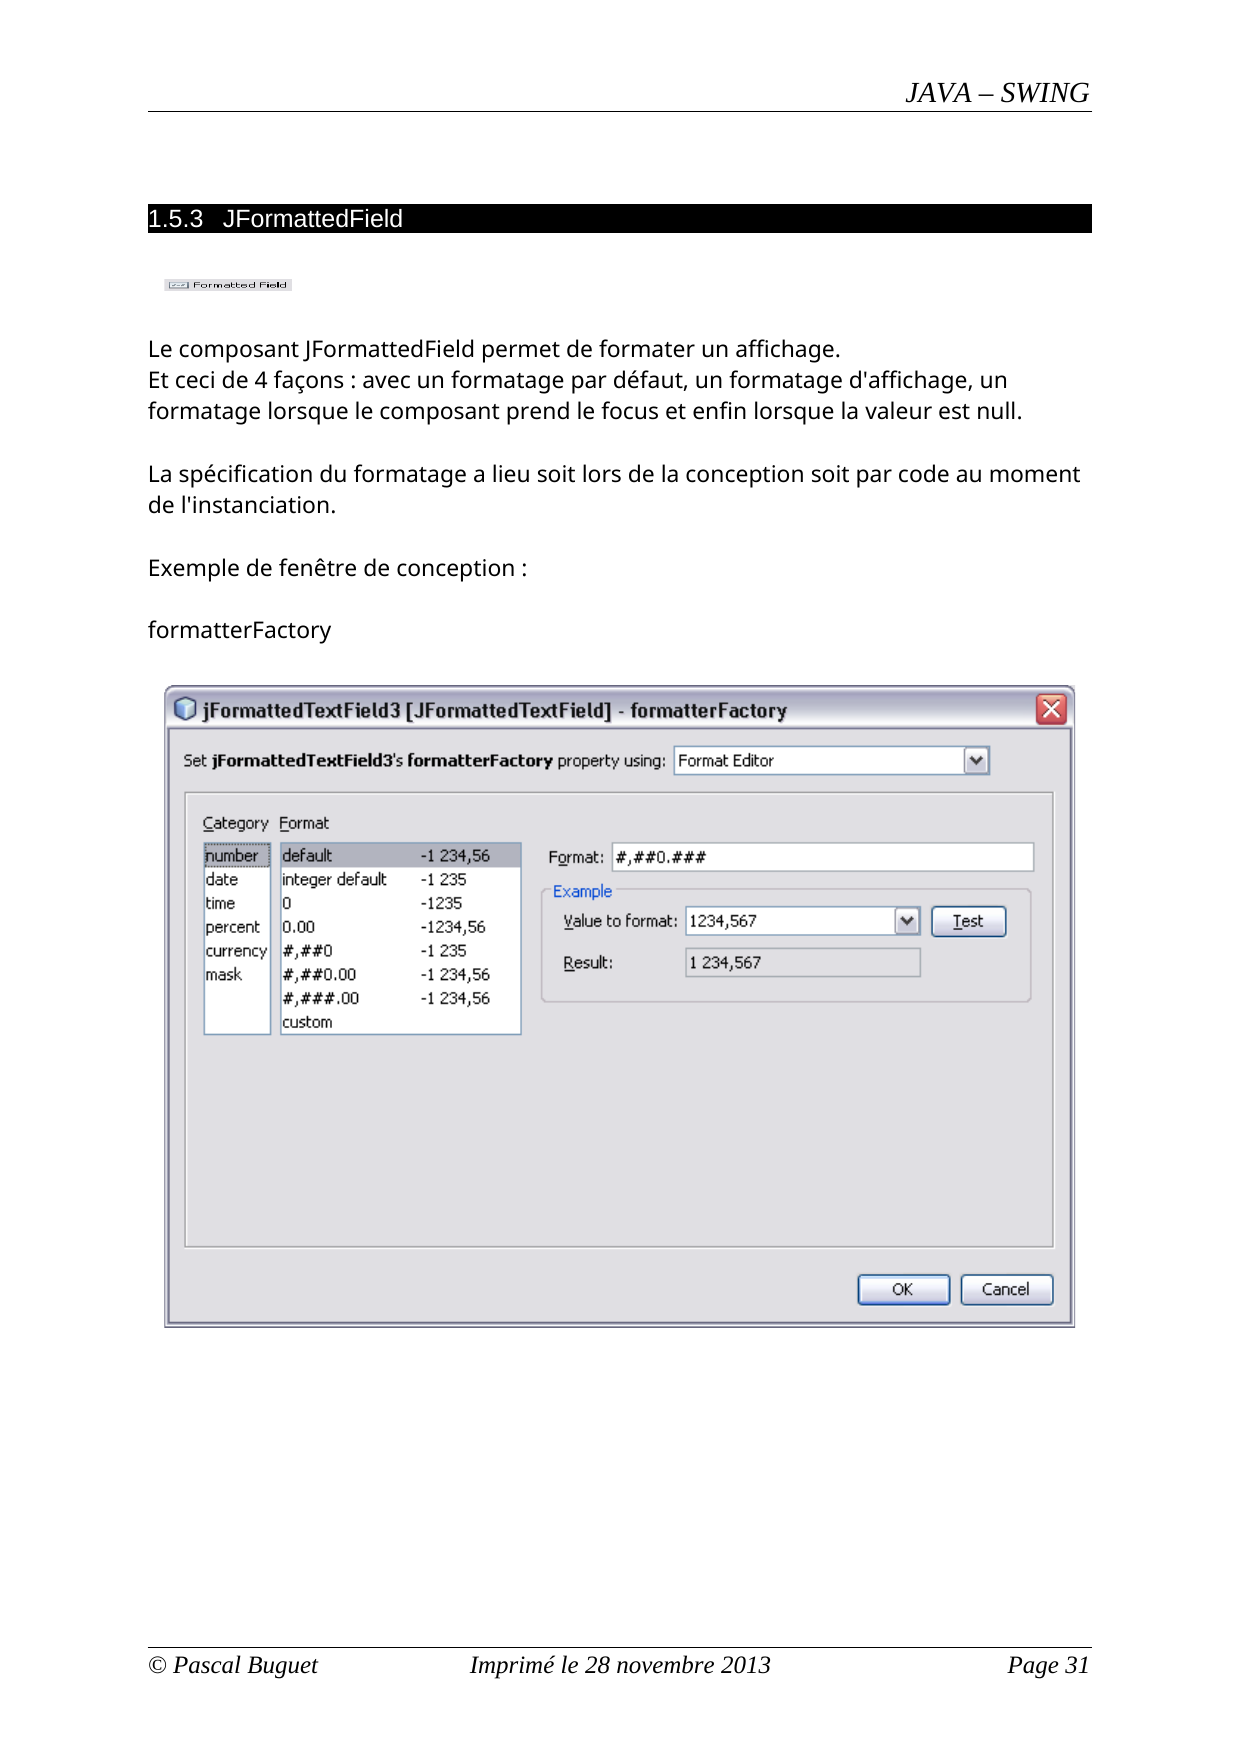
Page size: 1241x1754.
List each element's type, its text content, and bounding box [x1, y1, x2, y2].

text Le composant JFormattedField permet de formater un affichage. [148, 333, 1092, 364]
text La spécification du formatage a lieu soit lors de la conception soit par code au moment de l'instanciation. [148, 458, 1092, 520]
text formatterFactory [148, 614, 1092, 645]
text Et ceci de 4 façons : avec un formatage par défaut, un formatage d'affichage, un formatage lorsque le composant prend le focus et enfin lorsque la valeur est null. [148, 364, 1092, 426]
picture [164, 685, 1075, 1328]
subtitle JFormattedField [148, 204, 1092, 233]
text Exemple de fenêtre de conception : [148, 551, 1092, 583]
